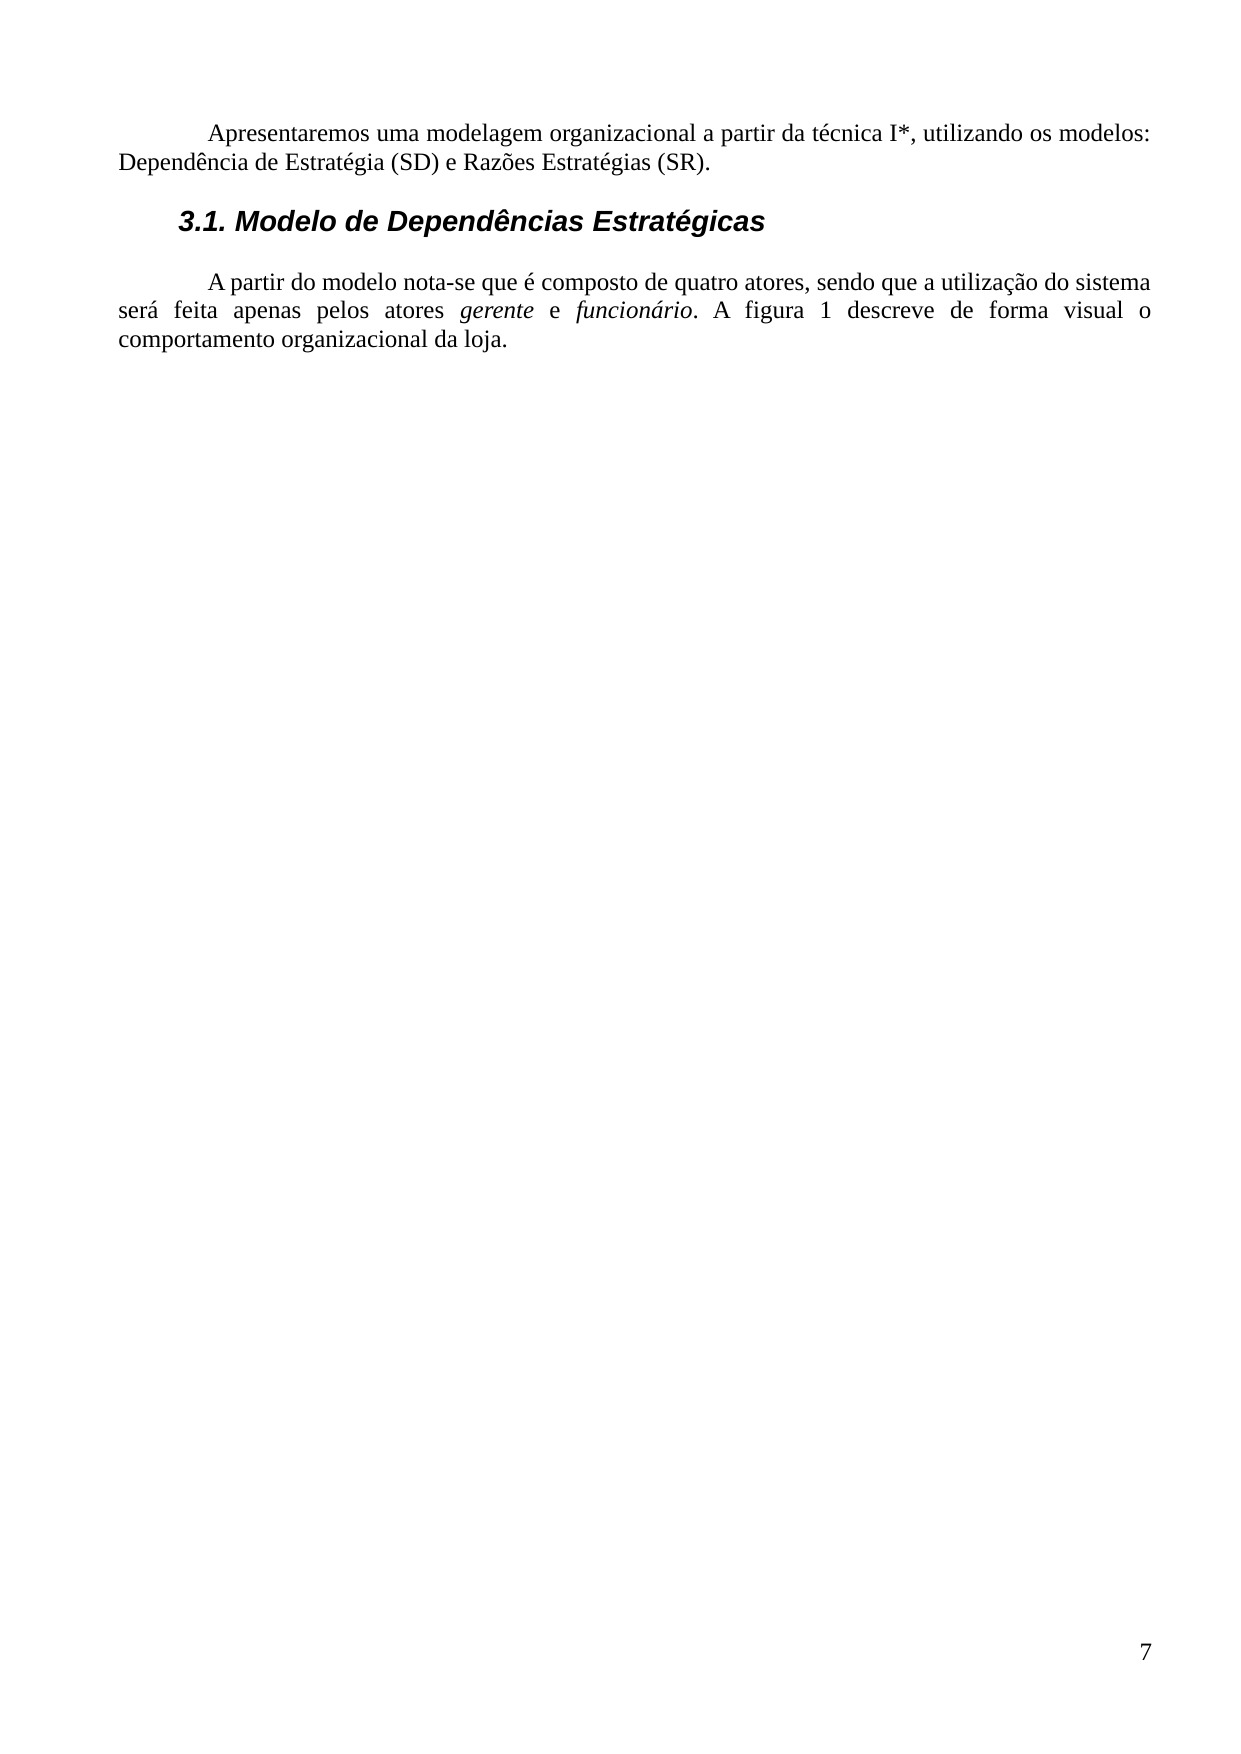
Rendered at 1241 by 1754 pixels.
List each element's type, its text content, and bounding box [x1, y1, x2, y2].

text A partir do modelo nota-se que é composto de quatro atores, sendo que a utilização do sistema será feita apenas pelos atores gerente e funcionário. A figura 1 descreve de forma visual o comportamento organizacional da loja. [118, 267, 1152, 353]
text Apresentaremos uma modelagem organizacional a partir da técnica I*, utilizando os modelos: Dependência de Estratégia (SD) e Razões Estratégias (SR). [118, 118, 1152, 176]
subtitle 3.1. Modelo de Dependências Estratégicas [118, 204, 1152, 238]
